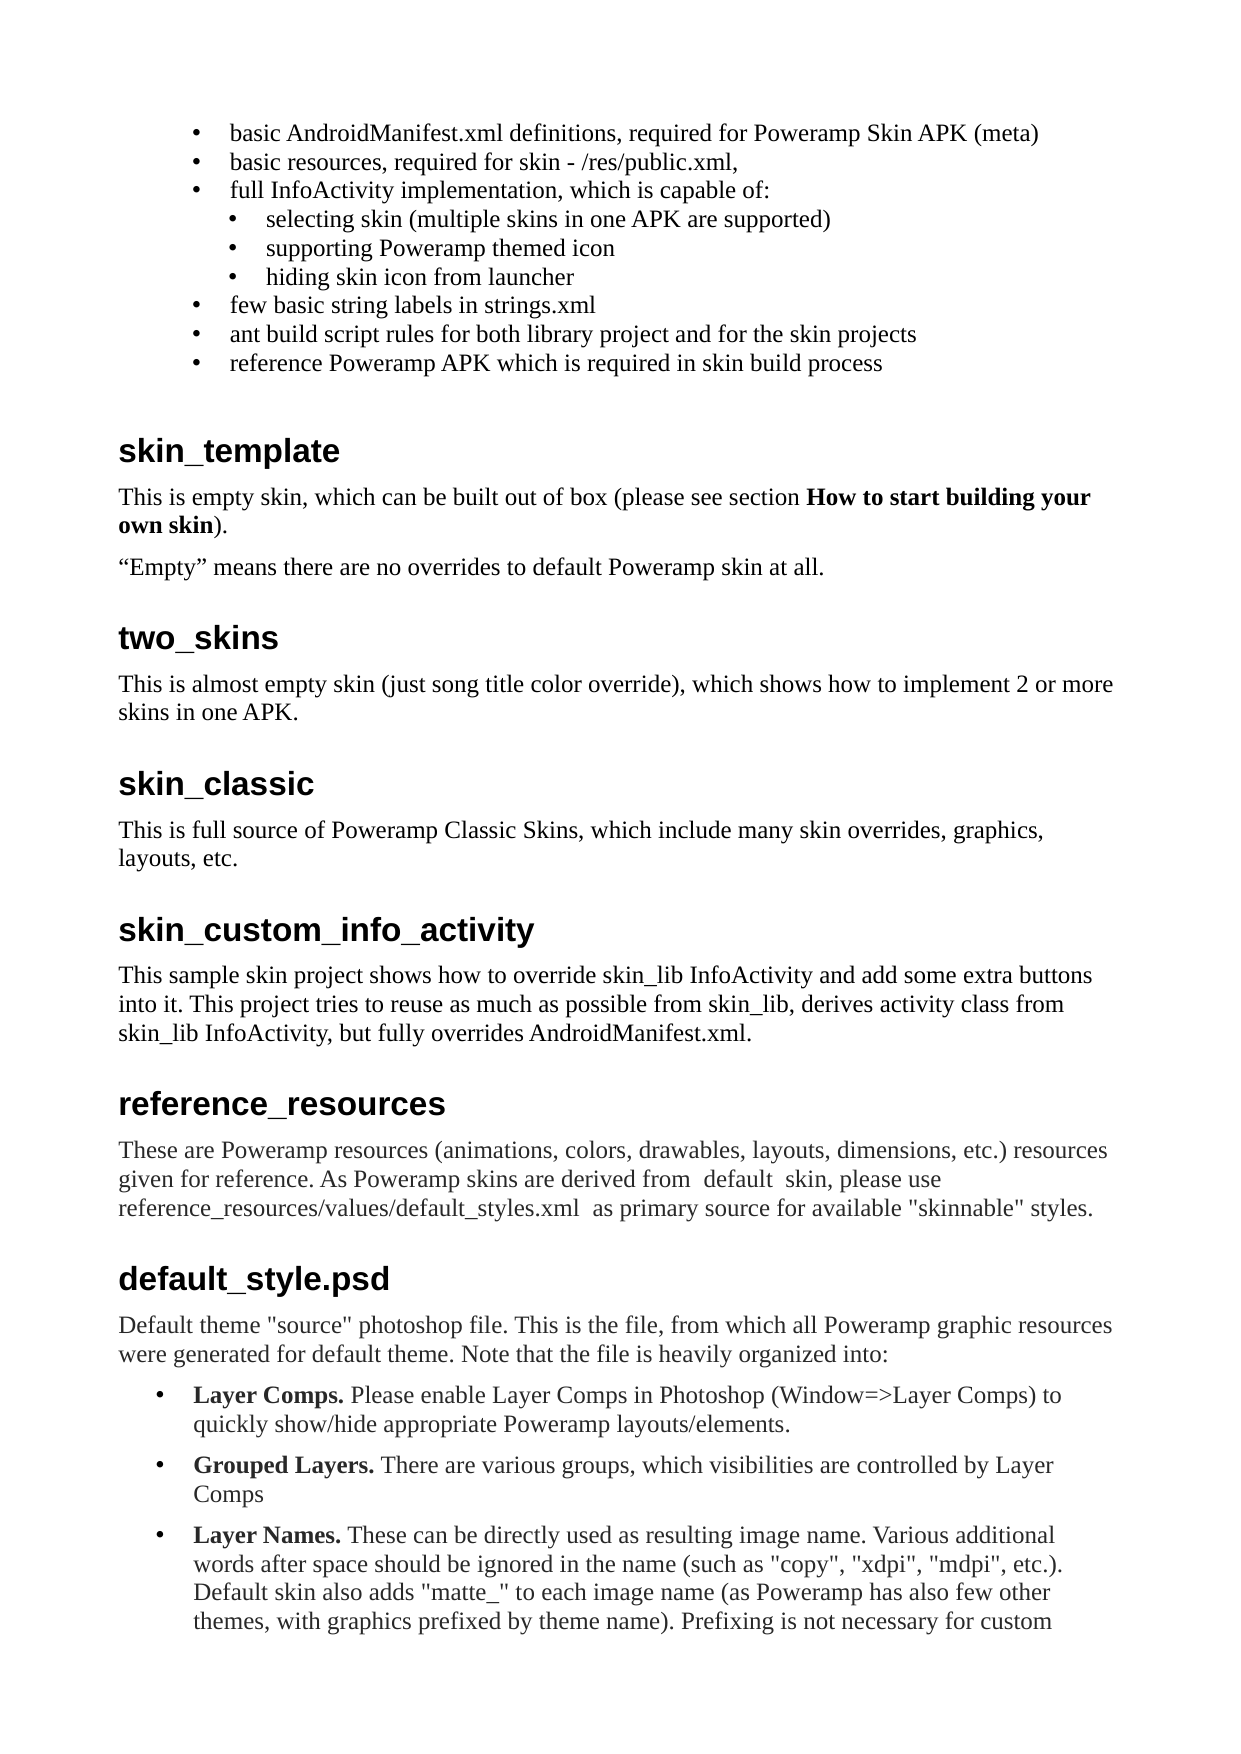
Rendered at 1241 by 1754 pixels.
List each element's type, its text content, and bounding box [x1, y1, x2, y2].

list Grouped Layers. There are various groups, which visibilities are controlled by Layer Comps [156, 1450, 1122, 1507]
text This is almost empty skin (just song title color override), which shows how to implement 2 or more skins in one APK. [118, 669, 1122, 726]
list few basic string labels in strings.xml [192, 291, 1122, 319]
list reference Poweramp APK which is required in skin build process [192, 348, 1122, 377]
list supporting Poweramp themed icon [228, 233, 1122, 262]
text two_skins [118, 618, 1122, 656]
text reference_resources [118, 1084, 1122, 1123]
list Layer Comps. Please enable Layer Comps in Photoshop (Window=>Layer Comps) to quickly show/hide appropriate Poweramp layouts/elements. [156, 1380, 1122, 1437]
text skin_classic [118, 764, 1122, 802]
list selecting skin (multiple skins in one APK are supported) [228, 204, 1122, 233]
text skin_template [118, 431, 1122, 469]
text Default theme "source" photoshop file. This is the file, from which all Poweramp graphic resources were generated for default theme. Note that the file is heavily organized into: [118, 1310, 1122, 1367]
text default_style.psd [118, 1259, 1122, 1297]
text skin_custom_info_activity [118, 910, 1122, 948]
text These are Poweramp resources (animations, colors, drawables, layouts, dimensions, etc.) resources given for reference. As Poweramp skins are derived from default skin, please use reference_resources/values/default_styles.xml as primary source for available "skinnable" styles. [118, 1135, 1122, 1222]
list basic AndroidManifest.xml definitions, required for Poweramp Skin APK (meta) [192, 118, 1122, 147]
list Layer Names. These can be directly used as resulting image name. Various additional words after space should be ignored in the name (such as "copy", "xdpi", "mdpi", etc.). Default skin also adds "matte_" to each image name (as Poweramp has also few other themes, with graphics prefixed by theme name). Prefixing is not necessary for custom [156, 1520, 1122, 1635]
list ant build script rules for both library project and for the skin projects [192, 319, 1122, 348]
list basic resources, required for skin - /res/public.xml, [192, 147, 1122, 176]
text This sample skin project shows how to override skin_lib InfoActivity and add some extra buttons into it. This project tries to reuse as much as possible from skin_lib, derives activity class from skin_lib InfoActivity, but fully overrides AndroidManifest.xml. [118, 961, 1122, 1047]
list full InfoActivity implementation, which is capable of: [192, 176, 1122, 204]
text This is empty skin, which can be built out of box (please see section How to start building your own skin). [118, 482, 1122, 539]
text “Empty” means there are no overrides to default Poweramp skin at all. [118, 552, 1122, 580]
list hiding skin icon from launcher [228, 262, 1122, 291]
text This is full source of Poweramp Classic Skins, which include many skin overrides, graphics, layouts, etc. [118, 815, 1122, 872]
